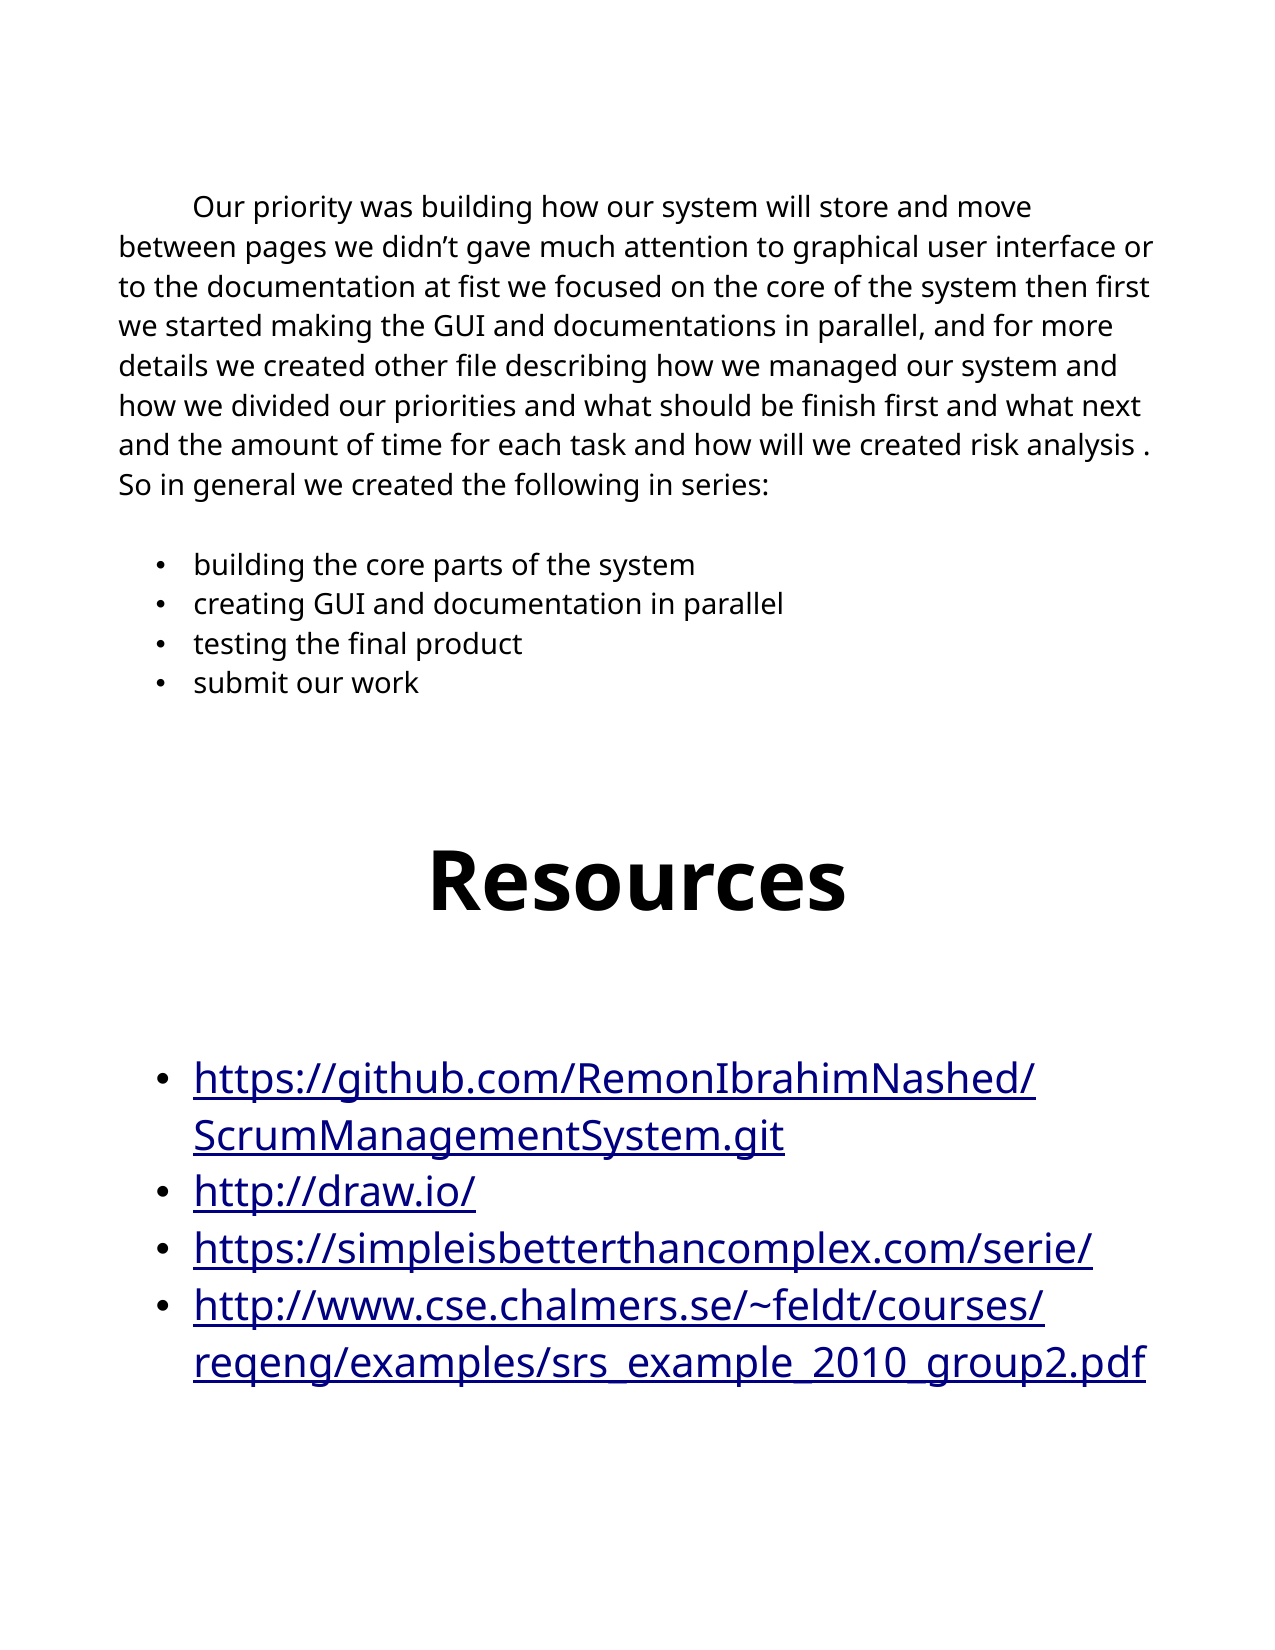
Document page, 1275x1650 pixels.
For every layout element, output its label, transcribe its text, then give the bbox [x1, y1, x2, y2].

text Resources [118, 822, 1157, 935]
list http://www.cse.chalmers.se/~feldt/courses/reqeng/examples/srs_example_2010_group2.pdf [156, 1276, 1157, 1389]
text Our priority was building how our system will store and move between pages we didn’t gave much attention to graphical user interface or to the documentation at fist we focused on the core of the system then first we started making the GUI and documentations in parallel, and for more details we created other file describing how we managed our system and how we divided our priorities and what should be finish first and what next and the amount of time for each task and how will we created risk analysis . [118, 187, 1157, 464]
list https://github.com/RemonIbrahimNashed/ScrumManagementSystem.git [156, 1049, 1157, 1162]
list building the core parts of the system [156, 544, 1157, 583]
list submit our work [156, 663, 1157, 702]
list http://draw.io/ [156, 1162, 1157, 1219]
list https://simpleisbetterthancomplex.com/serie/ [156, 1219, 1157, 1276]
list creating GUI and documentation in parallel [156, 583, 1157, 623]
list testing the final product [156, 623, 1157, 663]
text So in general we created the following in series: [118, 464, 1157, 504]
